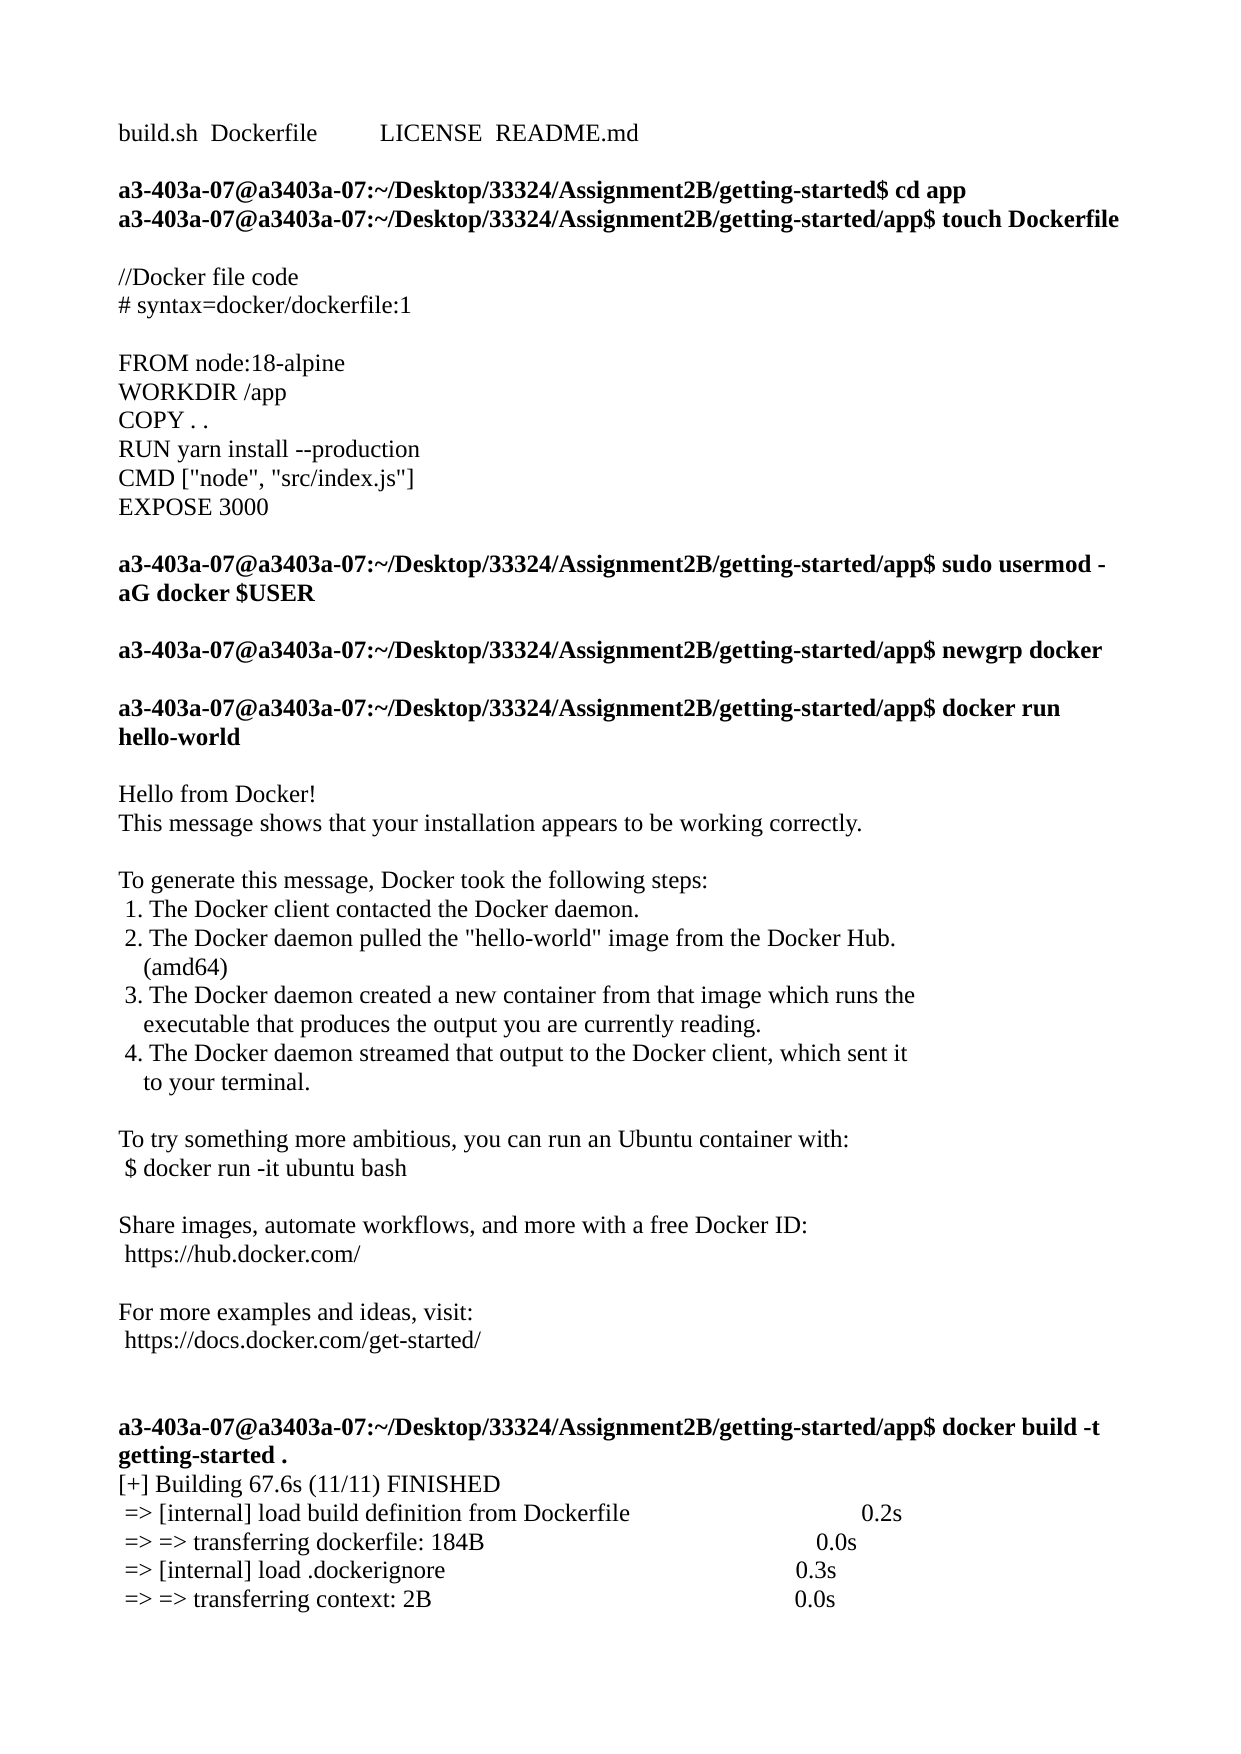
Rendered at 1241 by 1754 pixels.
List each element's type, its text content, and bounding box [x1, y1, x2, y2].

text # syntax=docker/dockerfile:1 [118, 291, 1122, 319]
text https://hub.docker.com/ [118, 1239, 1122, 1268]
text For more examples and ideas, visit: [118, 1297, 1122, 1326]
text To try something more ambitious, you can run an Ubuntu container with: [118, 1124, 1122, 1153]
text 2. The Docker daemon pulled the "hello-world" image from the Docker Hub. [118, 923, 1122, 952]
text This message shows that your installation appears to be working correctly. [118, 808, 1122, 837]
text https://docs.docker.com/get-started/ [118, 1326, 1122, 1354]
text a3-403a-07@a3403a-07:~/Desktop/33324/Assignment2B/getting-started$ cd app [118, 176, 1122, 204]
text To generate this message, Docker took the following steps: [118, 866, 1122, 894]
text a3-403a-07@a3403a-07:~/Desktop/33324/Assignment2B/getting-started/app$ newgrp docker [118, 636, 1122, 664]
text a3-403a-07@a3403a-07:~/Desktop/33324/Assignment2B/getting-started/app$ sudo usermod -aG docker $USER [118, 549, 1122, 607]
text [+] Building 67.6s (11/11) FINISHED [118, 1469, 1122, 1498]
text executable that produces the output you are currently reading. [118, 1009, 1122, 1038]
text FROM node:18-alpine [118, 348, 1122, 377]
text => => transferring dockerfile: 184B 0.0s [118, 1527, 1122, 1556]
text build.sh Dockerfile LICENSE README.md [118, 118, 1122, 147]
text //Docker file code [118, 262, 1122, 291]
text EXPOSE 3000 [118, 492, 1122, 521]
text a3-403a-07@a3403a-07:~/Desktop/33324/Assignment2B/getting-started/app$ touch Dockerfile [118, 204, 1122, 233]
text COPY . . [118, 406, 1122, 434]
text (amd64) [118, 952, 1122, 981]
text => [internal] load .dockerignore 0.3s [118, 1556, 1122, 1584]
text => => transferring context: 2B 0.0s [118, 1584, 1122, 1613]
text CMD ["node", "src/index.js"] [118, 463, 1122, 492]
text a3-403a-07@a3403a-07:~/Desktop/33324/Assignment2B/getting-started/app$ docker build -t getting-started . [118, 1412, 1122, 1469]
text $ docker run -it ubuntu bash [118, 1153, 1122, 1182]
text Share images, automate workflows, and more with a free Docker ID: [118, 1211, 1122, 1239]
text 4. The Docker daemon streamed that output to the Docker client, which sent it [118, 1038, 1122, 1067]
text => [internal] load build definition from Dockerfile 0.2s [118, 1498, 1122, 1527]
text 3. The Docker daemon created a new container from that image which runs the [118, 981, 1122, 1009]
text to your terminal. [118, 1067, 1122, 1096]
text a3-403a-07@a3403a-07:~/Desktop/33324/Assignment2B/getting-started/app$ docker run hello-world [118, 693, 1122, 751]
text 1. The Docker client contacted the Docker daemon. [118, 894, 1122, 923]
text RUN yarn install --production [118, 434, 1122, 463]
text WORKDIR /app [118, 377, 1122, 406]
text Hello from Docker! [118, 779, 1122, 808]
